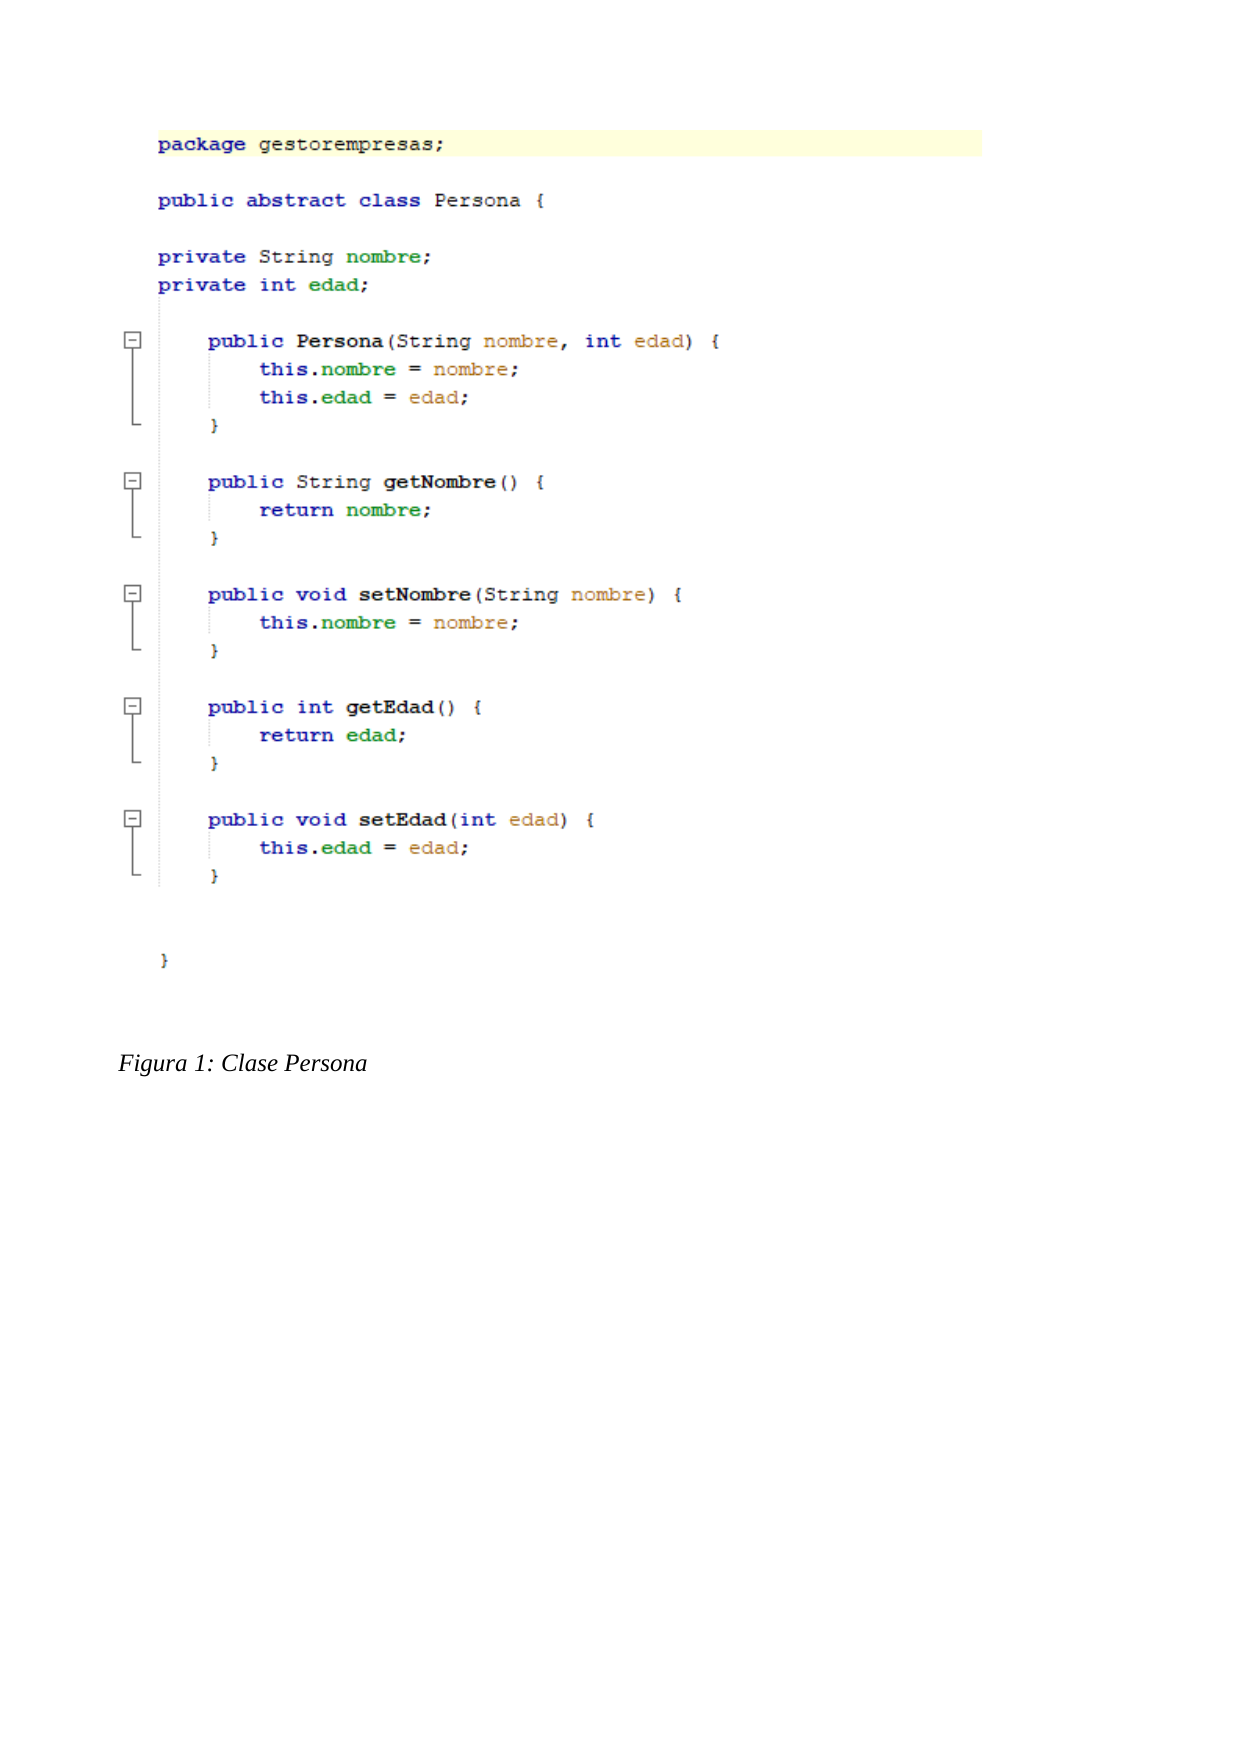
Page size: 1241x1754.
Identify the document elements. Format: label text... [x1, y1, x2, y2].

text Figura 1: Clase Persona [118, 1048, 982, 1077]
picture [118, 130, 983, 1048]
